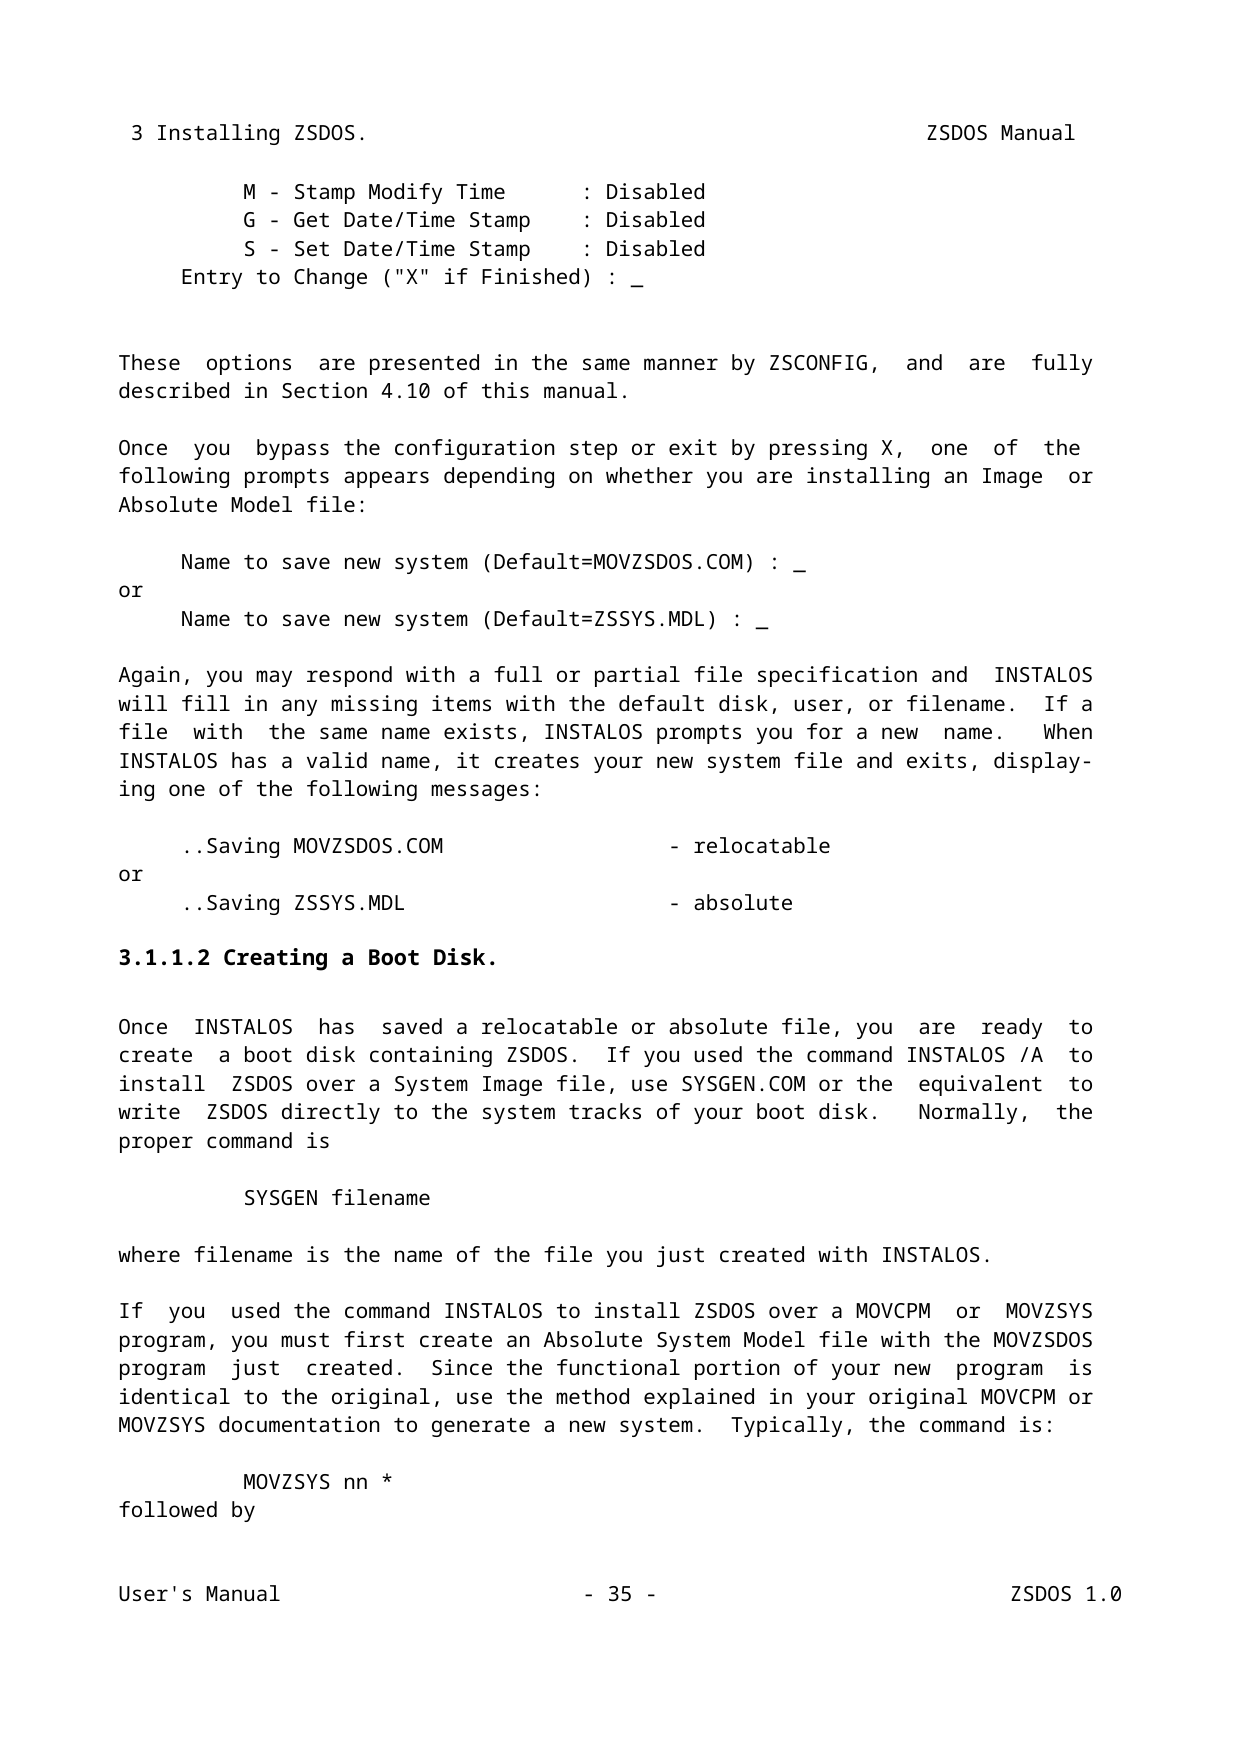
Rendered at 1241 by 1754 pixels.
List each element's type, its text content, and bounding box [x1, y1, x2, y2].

text ing one of the following messages: [118, 774, 1122, 803]
text or [118, 575, 1122, 604]
text Absolute Model file: [118, 490, 1122, 518]
text Again, you may respond with a full or partial file specification and INSTALOS [118, 661, 1122, 689]
text If you used the command INSTALOS to install ZSDOS over a MOVCPM or MOVZSYS [118, 1297, 1122, 1325]
text G - Get Date/Time Stamp : Disabled [118, 206, 1122, 234]
text Name to save new system (Default=ZSSYS.MDL) : _ [118, 604, 1122, 632]
text MOVZSYS nn * [118, 1467, 1122, 1496]
text SYSGEN filename [118, 1183, 1122, 1211]
text following prompts appears depending on whether you are installing an Image or [118, 461, 1122, 490]
text described in Section 4.10 of this manual. [118, 376, 1122, 404]
text ..Saving ZSSYS.MDL - absolute [118, 888, 1122, 916]
text Entry to Change ("X" if Finished) : _ [118, 262, 1122, 291]
text install ZSDOS over a System Image file, use SYSGEN.COM or the equivalent to [118, 1069, 1122, 1097]
text create a boot disk containing ZSDOS. If you used the command INSTALOS /A to [118, 1041, 1122, 1069]
text program, you must first create an Absolute System Model file with the MOVZSDOS [118, 1325, 1122, 1353]
text followed by [118, 1496, 1122, 1524]
text identical to the original, use the method explained in your original MOVCPM or [118, 1382, 1122, 1410]
text ..Saving MOVZSDOS.COM - relocatable [118, 831, 1122, 859]
text S - Set Date/Time Stamp : Disabled [118, 234, 1122, 262]
text INSTALOS has a valid name, it creates your new system file and exits, display- [118, 746, 1122, 774]
text MOVZSYS documentation to generate a new system. Typically, the command is: [118, 1410, 1122, 1439]
subtitle 3.1.1.2 Creating a Boot Disk. [118, 941, 1122, 971]
text Name to save new system (Default=MOVZSDOS.COM) : _ [118, 547, 1122, 575]
text M - Stamp Modify Time : Disabled [118, 177, 1122, 206]
text proper command is [118, 1126, 1122, 1154]
text file with the same name exists, INSTALOS prompts you for a new name. When [118, 717, 1122, 746]
text These options are presented in the same manner by ZSCONFIG, and are fully [118, 348, 1122, 376]
text will fill in any missing items with the default disk, user, or filename. If a [118, 689, 1122, 717]
text program just created. Since the functional portion of your new program is [118, 1353, 1122, 1382]
text Once you bypass the configuration step or exit by pressing X, one of the [118, 433, 1122, 461]
text where filename is the name of the file you just created with INSTALOS. [118, 1240, 1122, 1268]
text Once INSTALOS has saved a relocatable or absolute file, you are ready to [118, 1012, 1122, 1041]
text or [118, 859, 1122, 888]
text write ZSDOS directly to the system tracks of your boot disk. Normally, the [118, 1097, 1122, 1126]
